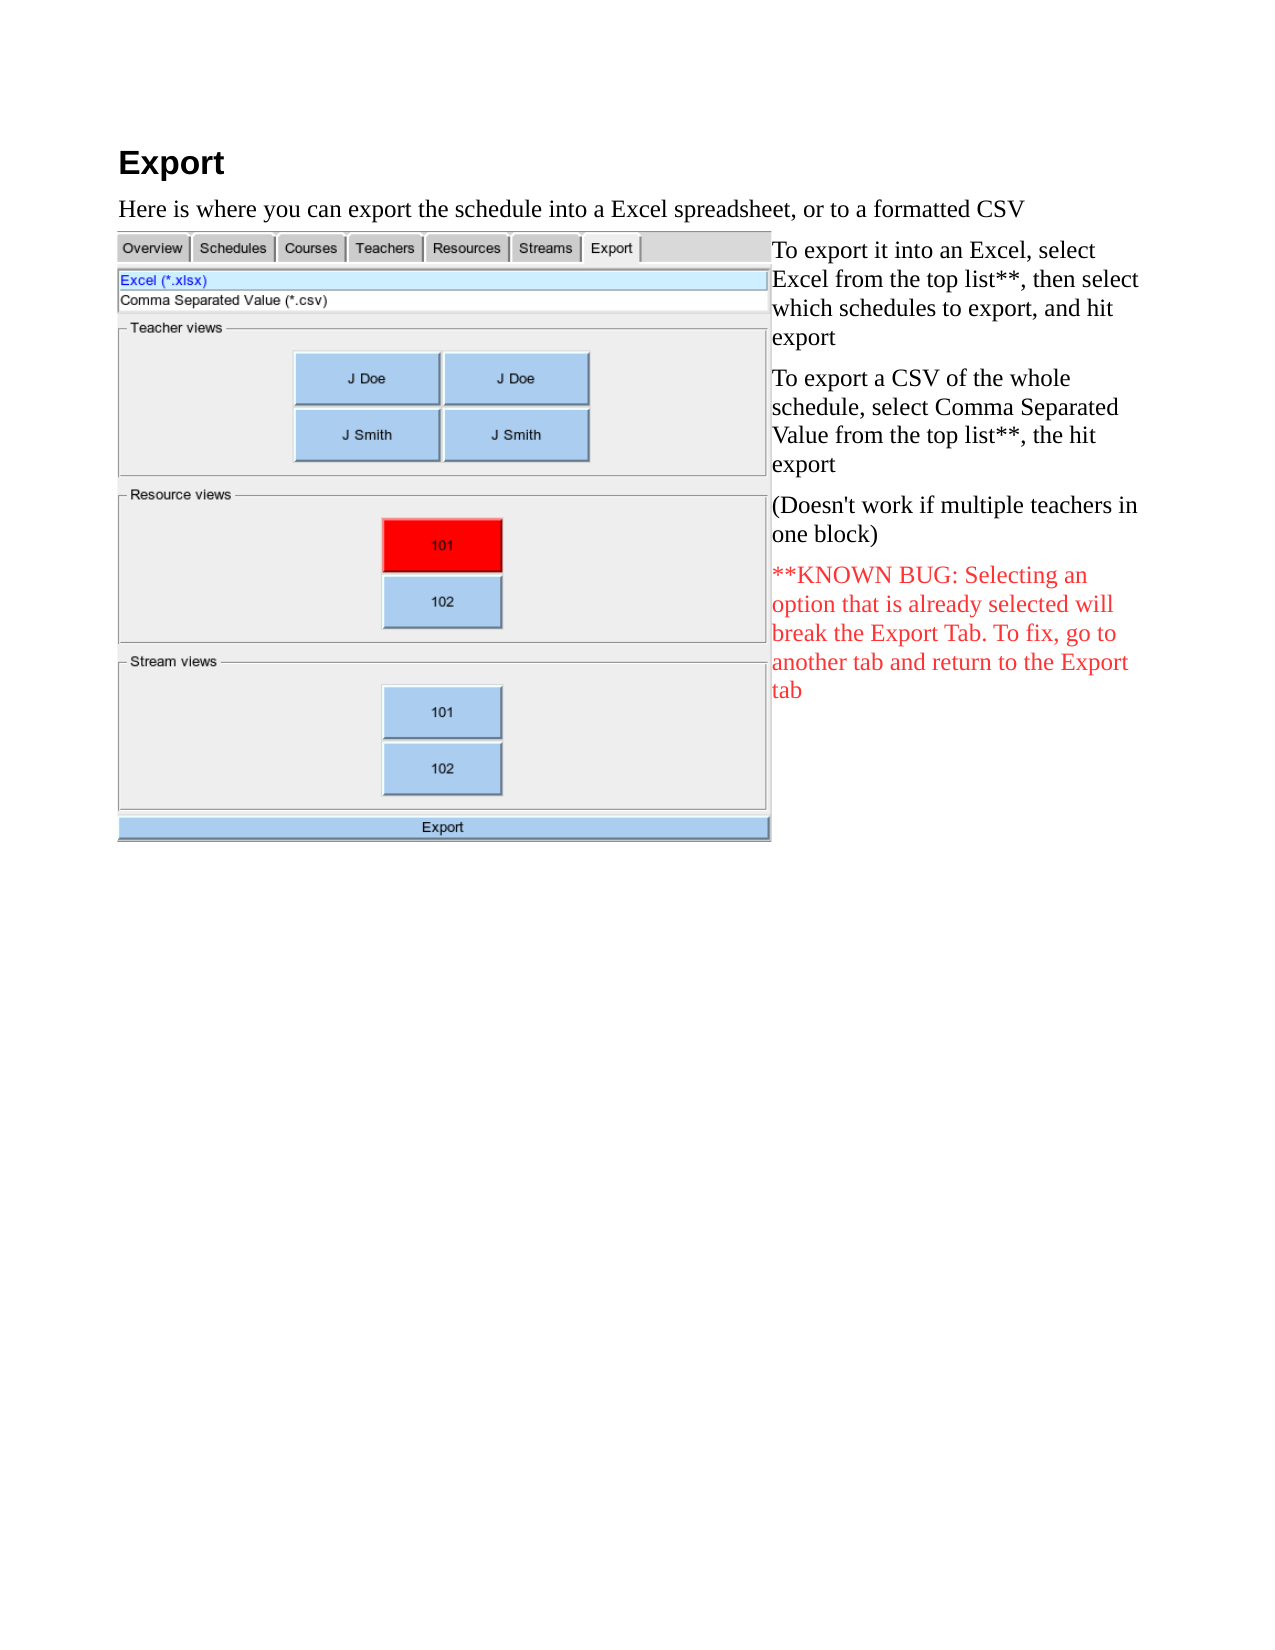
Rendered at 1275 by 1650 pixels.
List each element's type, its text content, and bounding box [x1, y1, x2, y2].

subtitle Export [118, 143, 1157, 182]
text **KNOWN BUG: Selecting an option that is already selected will break the Export Tab. To fix, go to another tab and return to the Export tab [772, 561, 1157, 704]
text Here is where you can export the schedule into a Excel spreadsheet, or to a formatted CSV [118, 194, 1157, 223]
text To export it into an Excel, select Excel from the top list**, then select which schedules to export, and hit export [772, 236, 1157, 351]
picture [117, 231, 772, 842]
text To export a CSV of the whole schedule, select Comma Separated Value from the top list**, the hit export [772, 363, 1157, 478]
text (Doesn't work if multiple teachers in one block) [772, 491, 1157, 548]
